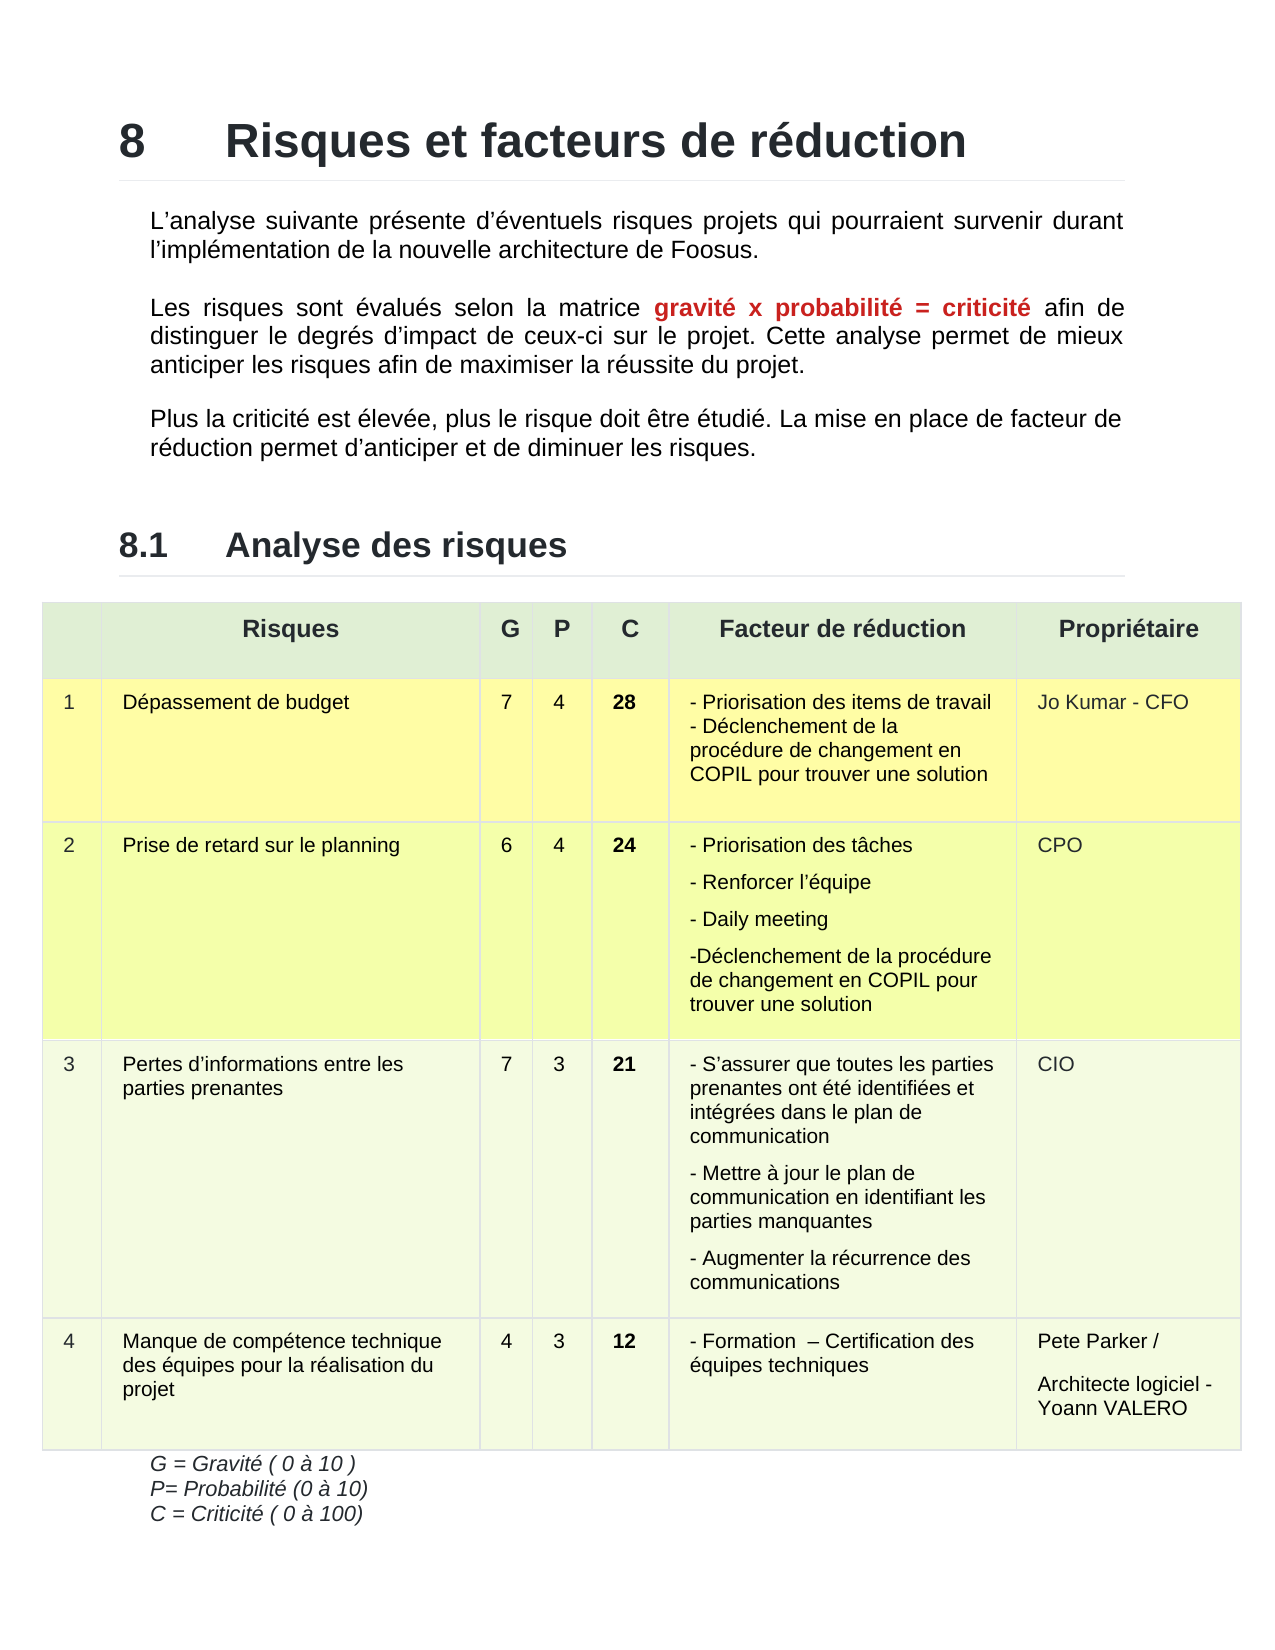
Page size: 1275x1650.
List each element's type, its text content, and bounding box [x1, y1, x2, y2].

table_cell 4 [43, 1319, 101, 1449]
table_cell Jo Kumar - CFO [1017, 679, 1240, 821]
subtitle Risques et facteurs de réduction [119, 112, 1125, 180]
table_header Facteur de réduction [670, 603, 1016, 678]
table_cell 4 [533, 823, 591, 1039]
table_cell 4 [533, 679, 591, 821]
table_cell CPO [1017, 823, 1240, 1039]
table_cell Pertes d’informations entre les parties prenantes [102, 1041, 479, 1317]
table_cell 3 [43, 1041, 101, 1317]
table_cell - Priorisation des tâches - Renforcer l’équipe - Daily meeting -Déclenchement de la procédure de changement en COPIL pour trouver une solution [670, 823, 1016, 1039]
table_cell - Priorisation des items de travail - Déclenchement de la procédure de changement en COPIL pour trouver une solution [670, 679, 1016, 821]
table_cell Dépassement de budget [102, 679, 479, 821]
table_cell Pete Parker / Architecte logiciel - Yoann VALERO [1017, 1319, 1240, 1449]
subtitle Analyse des risques [119, 524, 1125, 575]
table_cell 6 [481, 823, 532, 1039]
text G = Gravité ( 0 à 10 ) P= Probabilité (0 à 10) C = Criticité ( 0 à 100) [150, 1451, 1125, 1527]
table_header [43, 603, 101, 678]
table_cell 7 [481, 679, 532, 821]
table_cell 4 [481, 1319, 532, 1449]
table_header P [533, 603, 591, 678]
table_cell CIO [1017, 1041, 1240, 1317]
table_cell - S’assurer que toutes les parties prenantes ont été identifiées et intégrées dans le plan de communication - Mettre à jour le plan de communication en identifiant les parties manquantes - Augmenter la récurrence des communications [670, 1041, 1016, 1317]
table_header Propriétaire [1017, 603, 1240, 678]
table_cell 2 [43, 823, 101, 1039]
table_cell Manque de compétence technique des équipes pour la réalisation du projet [102, 1319, 479, 1449]
text L’analyse suivante présente d’éventuels risques projets qui pourraient survenir durant l’implémentation de la nouvelle architecture de Foosus. Les risques sont évalués selon la matrice gravité x probabilité = criticité afin de distinguer le degrés d’impact de ceux-ci sur le projet. Cette analyse permet de mieux anticiper les risques afin de maximiser la réussite du projet. [150, 206, 1125, 379]
table_cell Prise de retard sur le planning [102, 823, 479, 1039]
table_cell 21 [593, 1041, 668, 1317]
table_header C [593, 603, 668, 678]
table_cell 7 [481, 1041, 532, 1317]
table_cell - Formation – Certification des équipes techniques [670, 1319, 1016, 1449]
table_cell 28 [593, 679, 668, 821]
table_header G [481, 603, 532, 678]
text Plus la criticité est élevée, plus le risque doit être étudié. La mise en place de facteur de réduction permet d’anticiper et de diminuer les risques. [119, 404, 1125, 461]
table_header Risques [102, 603, 479, 678]
table_cell 3 [533, 1041, 591, 1317]
table_cell 12 [593, 1319, 668, 1449]
table_cell 24 [593, 823, 668, 1039]
table_cell 3 [533, 1319, 591, 1449]
table_cell 1 [43, 679, 101, 821]
